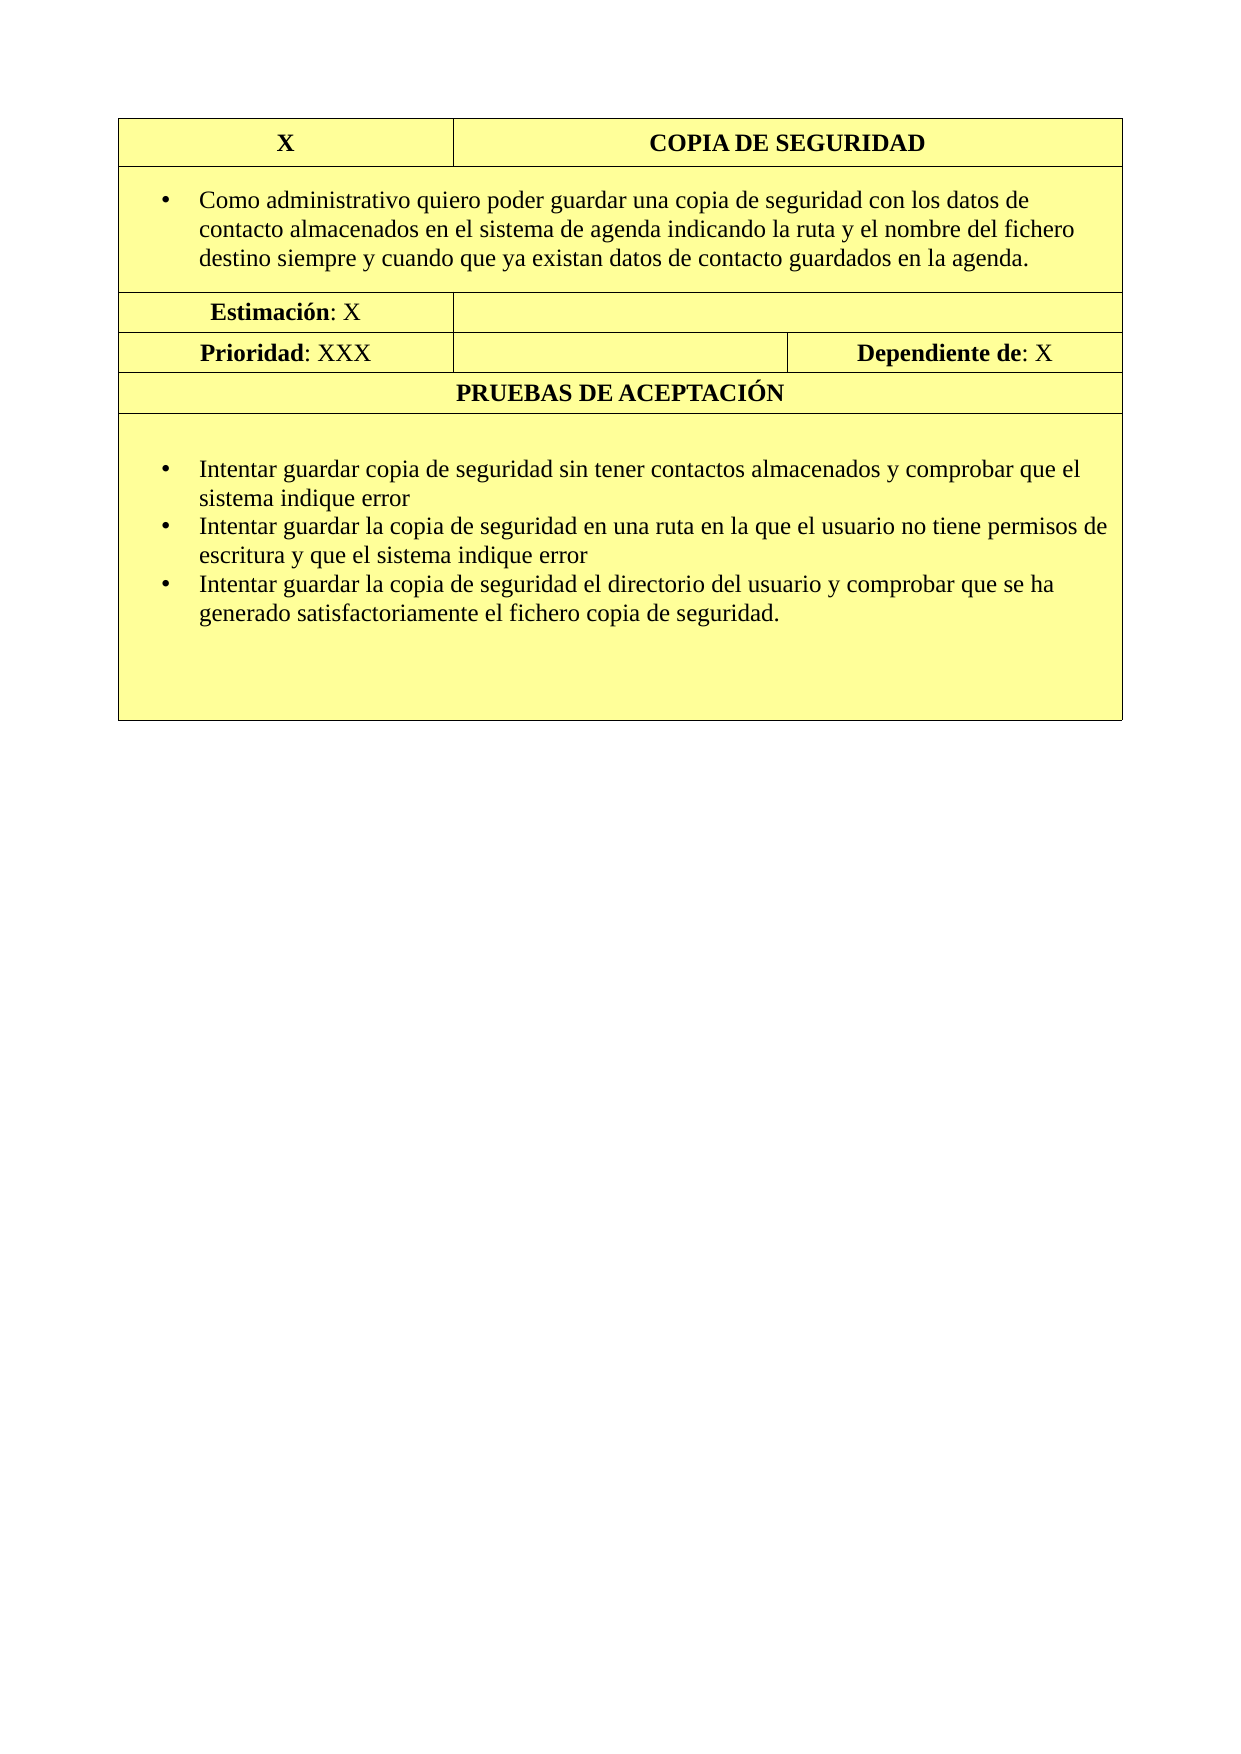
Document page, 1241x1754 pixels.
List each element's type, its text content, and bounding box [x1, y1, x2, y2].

table_cell Como administrativo quiero poder guardar una copia de seguridad con los datos de contacto almacenados en el sistema de agenda indicando la ruta y el nombre del fichero destino siempre y cuando que ya existan datos de contacto guardados en la agenda. [119, 167, 1122, 292]
table_header X [119, 119, 453, 166]
table_cell Estimación: X [119, 293, 453, 332]
table_cell Intentar guardar copia de seguridad sin tener contactos almacenados y comprobar que el sistema indique error Intentar guardar la copia de seguridad en una ruta en la que el usuario no tiene permisos de escritura y que el sistema indique error Intentar guardar la copia de seguridad el directorio del usuario y comprobar que se ha generado satisfactoriamente el fichero copia de seguridad. [119, 414, 1122, 720]
table_header COPIA DE SEGURIDAD [454, 119, 1122, 166]
table_cell Prioridad: XXX [119, 333, 453, 372]
table_cell [454, 293, 1122, 332]
table_cell Dependiente de: X [788, 333, 1122, 372]
table_cell PRUEBAS DE ACEPTACIÓN [119, 373, 1122, 413]
table_cell [454, 333, 787, 372]
